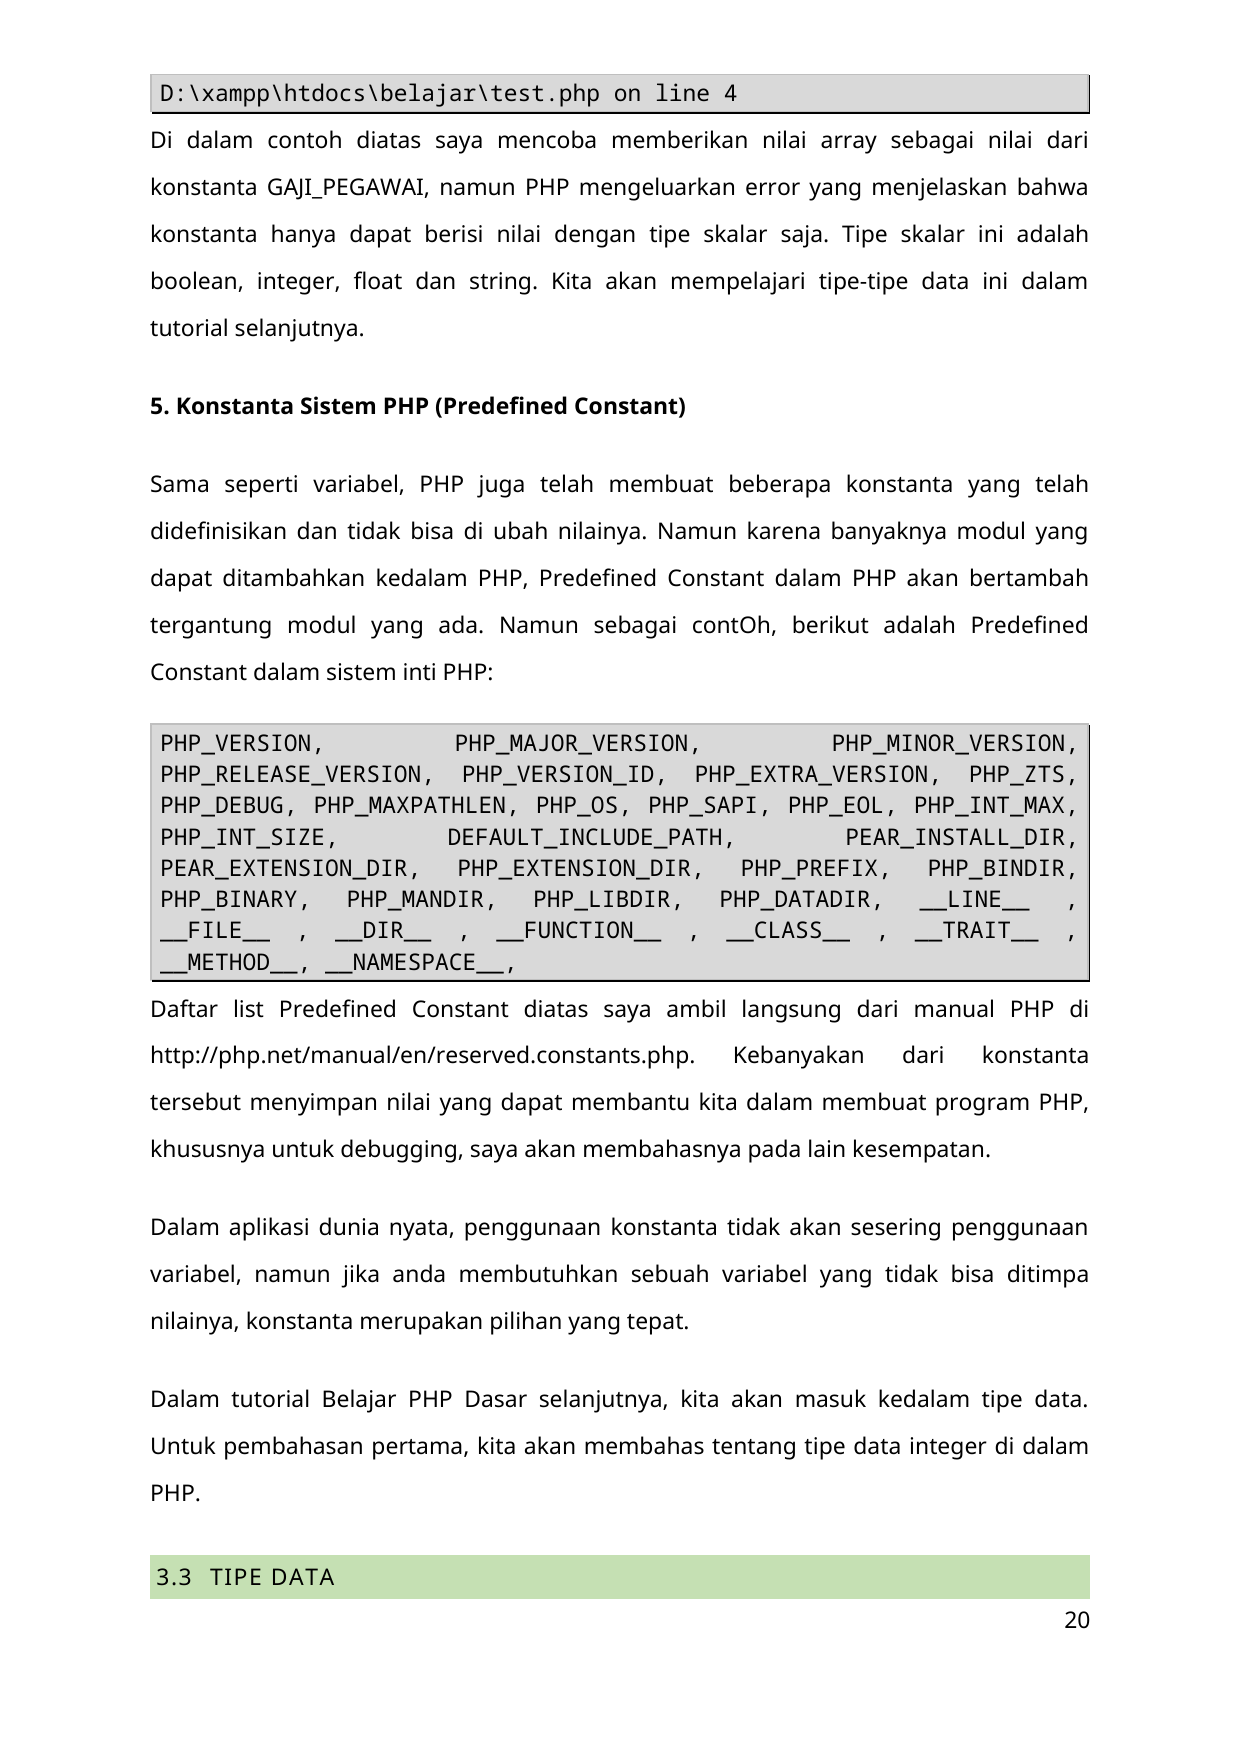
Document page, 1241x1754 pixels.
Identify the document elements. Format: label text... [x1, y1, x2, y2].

text Daftar list Predefined Constant diatas saya ambil langsung dari manual PHP di http://php.net/manual/en/reserved.constants.php. Kebanyakan dari konstanta tersebut menyimpan nilai yang dapat membantu kita dalam membuat program PHP, khususnya untuk debugging, saya akan membahasnya pada lain kesempatan. [150, 992, 1090, 1164]
text Dalam tutorial Belajar PHP Dasar selanjutnya, kita akan masuk kedalam tipe data. Untuk pembahasan pertama, kita akan membahas tentang tipe data integer di dalam PHP. [150, 1383, 1090, 1508]
text Di dalam contoh diatas saya mencoba memberikan nilai array sebagai nilai dari konstanta GAJI_PEGAWAI, namun PHP mengeluarkan error yang menjelaskan bahwa konstanta hanya dapat berisi nilai dengan tipe skalar saja. Tipe skalar ini adalah boolean, integer, float dan string. Kita akan mempelajari tipe-tipe data ini dalam tutorial selanjutnya. [150, 124, 1090, 343]
subtitle Tipe Data [156, 1561, 1084, 1592]
text D:\xampp\htdocs\belajar\test.php on line 4 [152, 75, 1087, 111]
text Sama seperti variabel, PHP juga telah membuat beberapa konstanta yang telah didefinisikan dan tidak bisa di ubah nilainya. Namun karena banyaknya modul yang dapat ditambahkan kedalam PHP, Predefined Constant dalam PHP akan bertambah tergantung modul yang ada. Namun sebagai contOh, berikut adalah Predefined Constant dalam sistem inti PHP: [150, 468, 1090, 687]
text 5. Konstanta Sistem PHP (Predefined Constant) [150, 390, 1090, 421]
text Dalam aplikasi dunia nyata, penggunaan konstanta tidak akan sesering penggunaan variabel, namun jika anda membutuhkan sebuah variabel yang tidak bisa ditimpa nilainya, konstanta merupakan pilihan yang tepat. [150, 1211, 1090, 1336]
text PHP_VERSION, PHP_MAJOR_VERSION, PHP_MINOR_VERSION, PHP_RELEASE_VERSION, PHP_VERSION_ID, PHP_EXTRA_VERSION, PHP_ZTS, PHP_DEBUG, PHP_MAXPATHLEN, PHP_OS, PHP_SAPI, PHP_EOL, PHP_INT_MAX, PHP_INT_SIZE, DEFAULT_INCLUDE_PATH, PEAR_INSTALL_DIR, PEAR_EXTENSION_DIR, PHP_EXTENSION_DIR, PHP_PREFIX, PHP_BINDIR, PHP_BINARY, PHP_MANDIR, PHP_LIBDIR, PHP_DATADIR, __LINE__ , __FILE__ , __DIR__ , __FUNCTION__ , __CLASS__ , __TRAIT__ , __METHOD__, __NAMESPACE__, [152, 725, 1087, 979]
